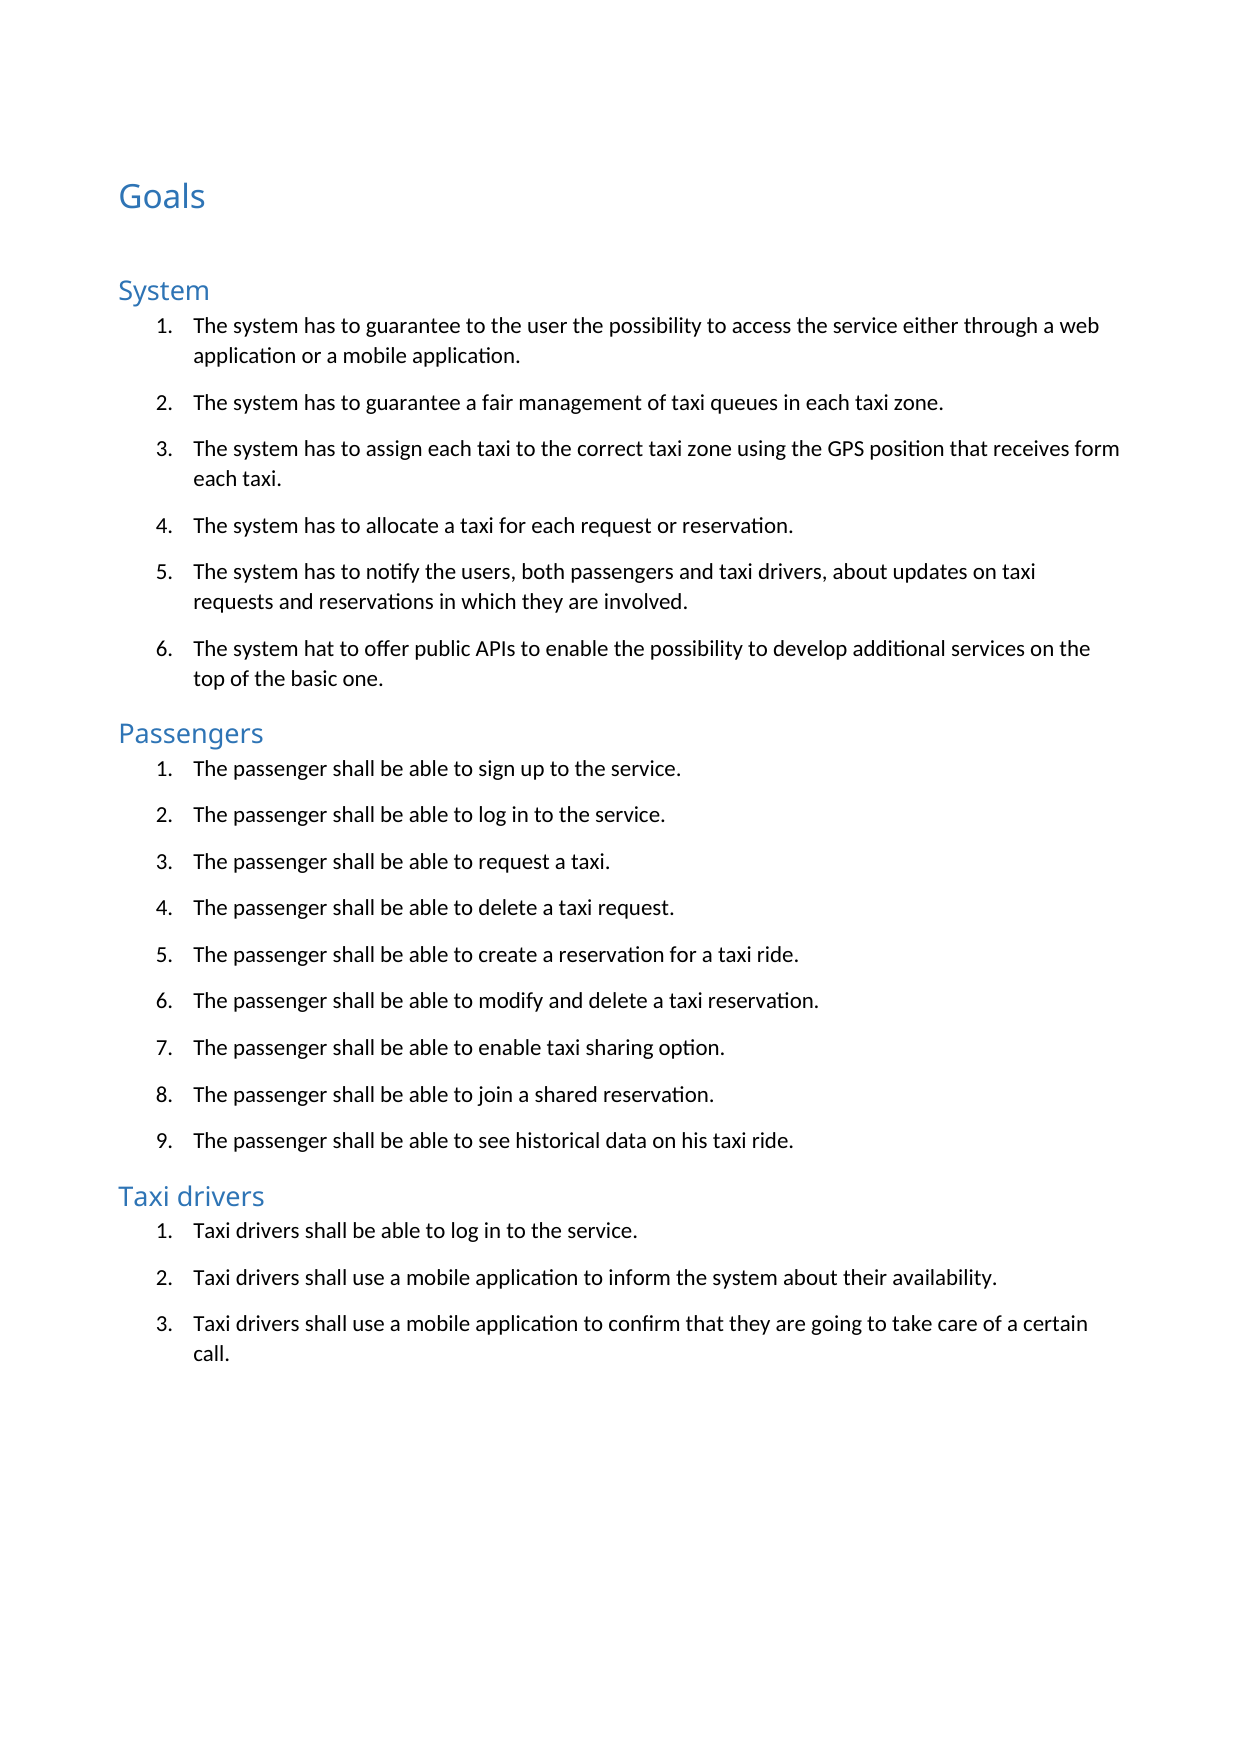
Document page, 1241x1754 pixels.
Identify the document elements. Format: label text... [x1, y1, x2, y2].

list The passenger shall be able to enable taxi sharing option. [156, 1033, 1122, 1061]
subtitle Passengers [118, 714, 1122, 751]
list The passenger shall be able to request a taxi. [156, 847, 1122, 875]
subtitle System [118, 272, 1122, 309]
list The passenger shall be able to sign up to the service. [156, 754, 1122, 782]
subtitle Goals [118, 173, 1122, 218]
list The passenger shall be able to see historical data on his taxi ride. [156, 1126, 1122, 1154]
list Taxi drivers shall be able to log in to the service. [156, 1216, 1122, 1244]
list The system has to allocate a taxi for each request or reservation. [156, 511, 1122, 539]
list Taxi drivers shall use a mobile application to inform the system about their availability. [156, 1263, 1122, 1291]
list The passenger shall be able to delete a taxi request. [156, 893, 1122, 921]
list Taxi drivers shall use a mobile application to confirm that they are going to take care of a certain call. [156, 1309, 1122, 1367]
list The passenger shall be able to create a reservation for a taxi ride. [156, 940, 1122, 968]
list The passenger shall be able to log in to the service. [156, 800, 1122, 828]
list The system hat to offer public APIs to enable the possibility to develop additional services on the top of the basic one. [156, 634, 1122, 692]
subtitle Taxi drivers [118, 1177, 1122, 1214]
list The system has to guarantee to the user the possibility to access the service either through a web application or a mobile application. [156, 311, 1122, 369]
list The system has to guarantee a fair management of taxi queues in each taxi zone. [156, 388, 1122, 416]
list The system has to assign each taxi to the correct taxi zone using the GPS position that receives form each taxi. [156, 434, 1122, 492]
list The system has to notify the users, both passengers and taxi drivers, about updates on taxi requests and reservations in which they are involved. [156, 557, 1122, 615]
list The passenger shall be able to modify and delete a taxi reservation. [156, 987, 1122, 1014]
list The passenger shall be able to join a shared reservation. [156, 1080, 1122, 1108]
